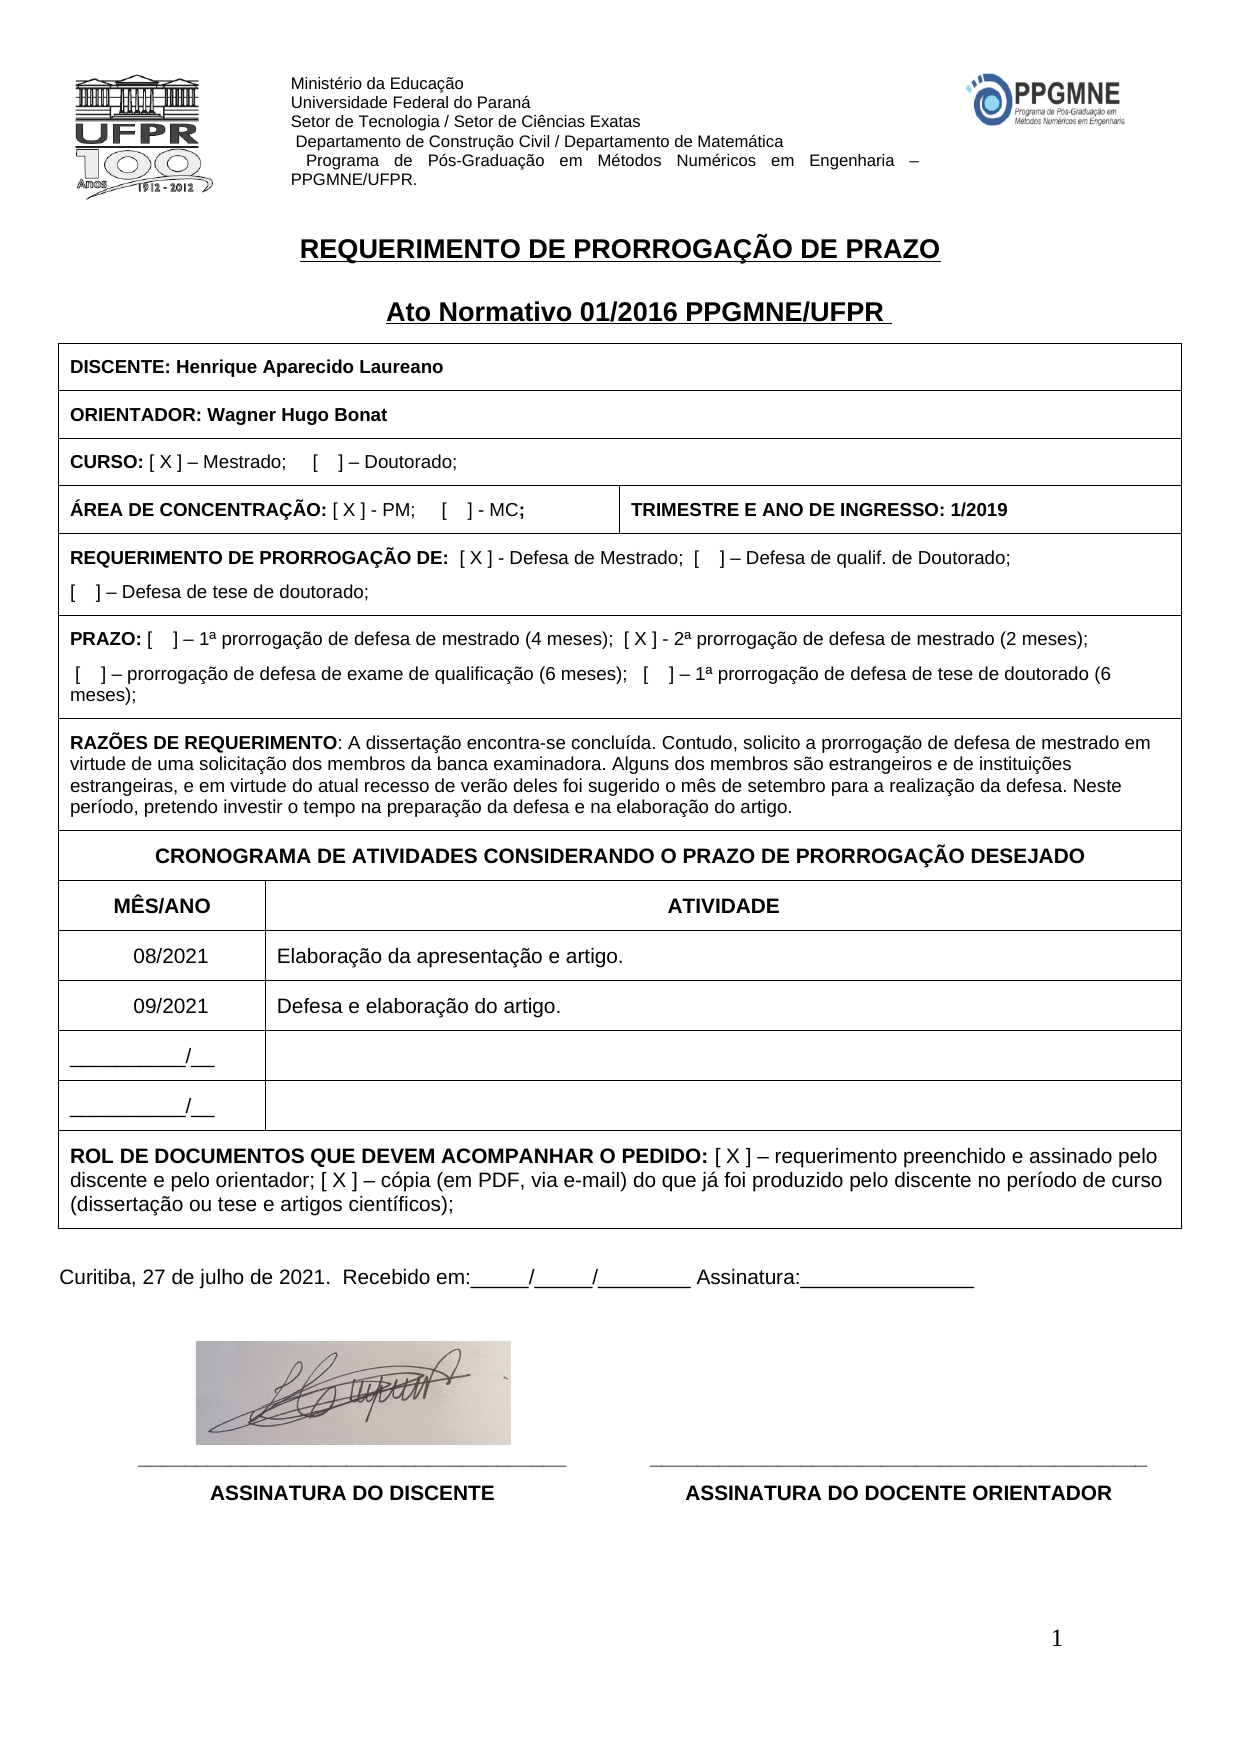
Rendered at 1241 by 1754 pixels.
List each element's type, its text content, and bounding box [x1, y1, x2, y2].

table_cell RAZÕES DE REQUERIMENTO: A dissertação encontra-se concluída. Contudo, solicito a prorrogação de defesa de mestrado em virtude de uma solicitação dos membros da banca examinadora. Alguns dos membros são estrangeiros e de instituições estrangeiras, e em virtude do atual recesso de verão deles foi sugerido o mês de setembro para a realização da defesa. Neste período, pretendo investir o tempo na preparação da defesa e na elaboração do artigo. [59, 719, 1181, 830]
table_cell [266, 1031, 1181, 1080]
table_header _____________________________________ ASSINATURA DO DISCENTE [89, 1337, 616, 1505]
table_cell CURSO: [ X ] – Mestrado; [ ] – Doutorado; [59, 439, 1181, 485]
text Ato Normativo 01/2016 PPGMNE/UFPR [88, 296, 1181, 327]
table_cell Defesa e elaboração do artigo. [266, 981, 1181, 1030]
table_cell ATIVIDADE [266, 881, 1181, 930]
table_cell ROL DE DOCUMENTOS QUE DEVEM ACOMPANHAR O PEDIDO: [ X ] – requerimento preenchido e assinado pelo discente e pelo orientador; [ X ] – cópia (em PDF, via e-mail) do que já foi produzido pelo discente no período de curso (dissertação ou tese e artigos científicos); [59, 1131, 1181, 1228]
picture [941, 73, 1182, 126]
table_cell CRONOGRAMA DE ATIVIDADES CONSIDERANDO O PRAZO DE PRORROGAÇÃO DESEJADO [59, 831, 1181, 880]
table_header DISCENTE: Henrique Aparecido Laureano [59, 344, 1181, 390]
table_cell __________/__ [59, 1081, 265, 1130]
table_cell __________/__ [59, 1031, 265, 1080]
table_cell MÊS/ANO [59, 881, 265, 930]
table_cell ORIENTADOR: Wagner Hugo Bonat [59, 391, 1181, 438]
table_cell Elaboração da apresentação e artigo. [266, 931, 1181, 980]
picture [70, 73, 219, 205]
table_cell PRAZO: [ ] – 1ª prorrogação de defesa de mestrado (4 meses); [ X ] - 2ª prorrogação de defesa de mestrado (2 meses); [ ] – prorrogação de defesa de exame de qualificação (6 meses); [ ] – 1ª prorrogação de defesa de tese de doutorado (6 meses); [59, 616, 1181, 718]
table_cell ÁREA DE CONCENTRAÇÃO: [ X ] - PM; [ ] - MC; [59, 486, 619, 533]
table_cell TRIMESTRE E ANO DE INGRESSO: 1/2019 [620, 486, 1181, 533]
table_cell 09/2021 [59, 981, 265, 1030]
picture [195, 1341, 511, 1445]
table_header ___________________________________________ ASSINATURA DO DOCENTE ORIENTADOR [616, 1337, 1181, 1505]
text Curitiba, 27 de julho de 2021. Recebido em:_____/_____/________ Assinatura:_______________ [59, 1265, 1181, 1289]
table_cell REQUERIMENTO DE PRORROGAÇÃO DE: [ X ] - Defesa de Mestrado; [ ] – Defesa de qualif. de Doutorado; [ ] – Defesa de tese de doutorado; [59, 534, 1181, 615]
table_cell [266, 1081, 1181, 1130]
table_cell 08/2021 [59, 931, 265, 980]
text REQUERIMENTO DE PRORROGAÇÃO DE PRAZO [177, 233, 1063, 264]
